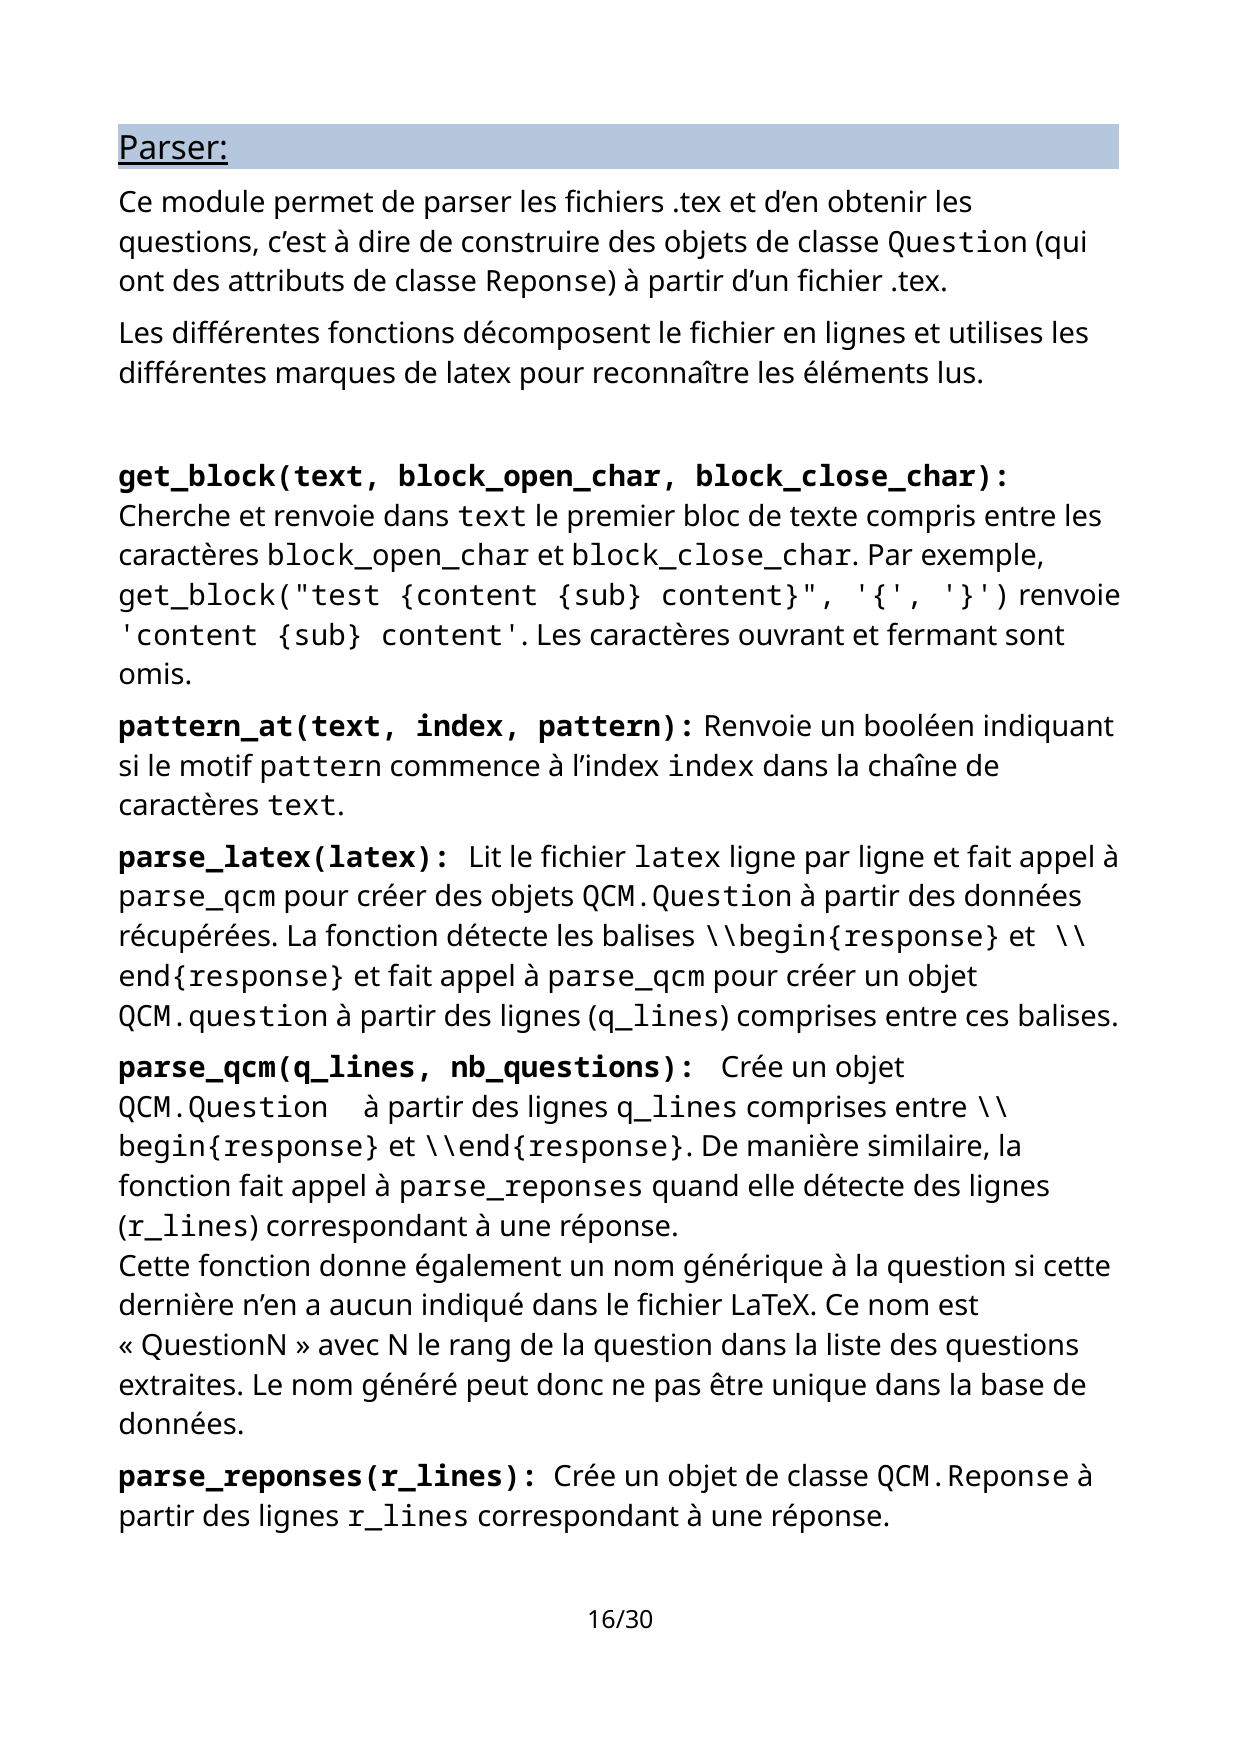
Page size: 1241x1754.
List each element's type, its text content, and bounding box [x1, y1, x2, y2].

text Ce module permet de parser les fichiers .tex et d’en obtenir les questions, c’est à dire de construire des objets de classe Question (qui ont des attributs de classe Reponse) à partir d’un fichier .tex. [118, 181, 1122, 300]
text Parser: [118, 124, 1122, 169]
text parse_qcm(q_lines, nb_questions): Crée un objet QCM.Question à partir des lignes q_lines comprises entre \\begin{response} et \\end{response}. De manière similaire, la fonction fait appel à parse_reponses quand elle détecte des lignes (r_lines) correspondant à une réponse. Cette fonction donne également un nom générique à la question si cette dernière n’en a aucun indiqué dans le fichier LaTeX. Ce nom est « QuestionN » avec N le rang de la question dans la liste des questions extraites. Le nom généré peut donc ne pas être unique dans la base de données. [118, 1046, 1122, 1443]
text pattern_at(text, index, pattern): Renvoie un booléen indiquant si le motif pattern commence à l’index index dans la chaîne de caractères text. [118, 705, 1122, 824]
text Les différentes fonctions décomposent le fichier en lignes et utilises les différentes marques de latex pour reconnaître les éléments lus. [118, 312, 1122, 392]
text parse_reponses(r_lines): Crée un objet de classe QCM.Reponse à partir des lignes r_lines correspondant à une réponse. [118, 1455, 1122, 1534]
text get_block(text, block_open_char, block_close_char): Cherche et renvoie dans text le premier bloc de texte compris entre les caractères block_open_char et block_close_char. Par exemple, get_block("test {content {sub} content}", '{', '}') renvoie 'content {sub} content'. Les caractères ouvrant et fermant sont omis. [118, 455, 1122, 693]
text parse_latex(latex): Lit le fichier latex ligne par ligne et fait appel à parse_qcm pour créer des objets QCM.Question à partir des données récupérées. La fonction détecte les balises \\begin{response} et \\end{response} et fait appel à parse_qcm pour créer un objet QCM.question à partir des lignes (q_lines) comprises entre ces balises. [118, 836, 1122, 1034]
